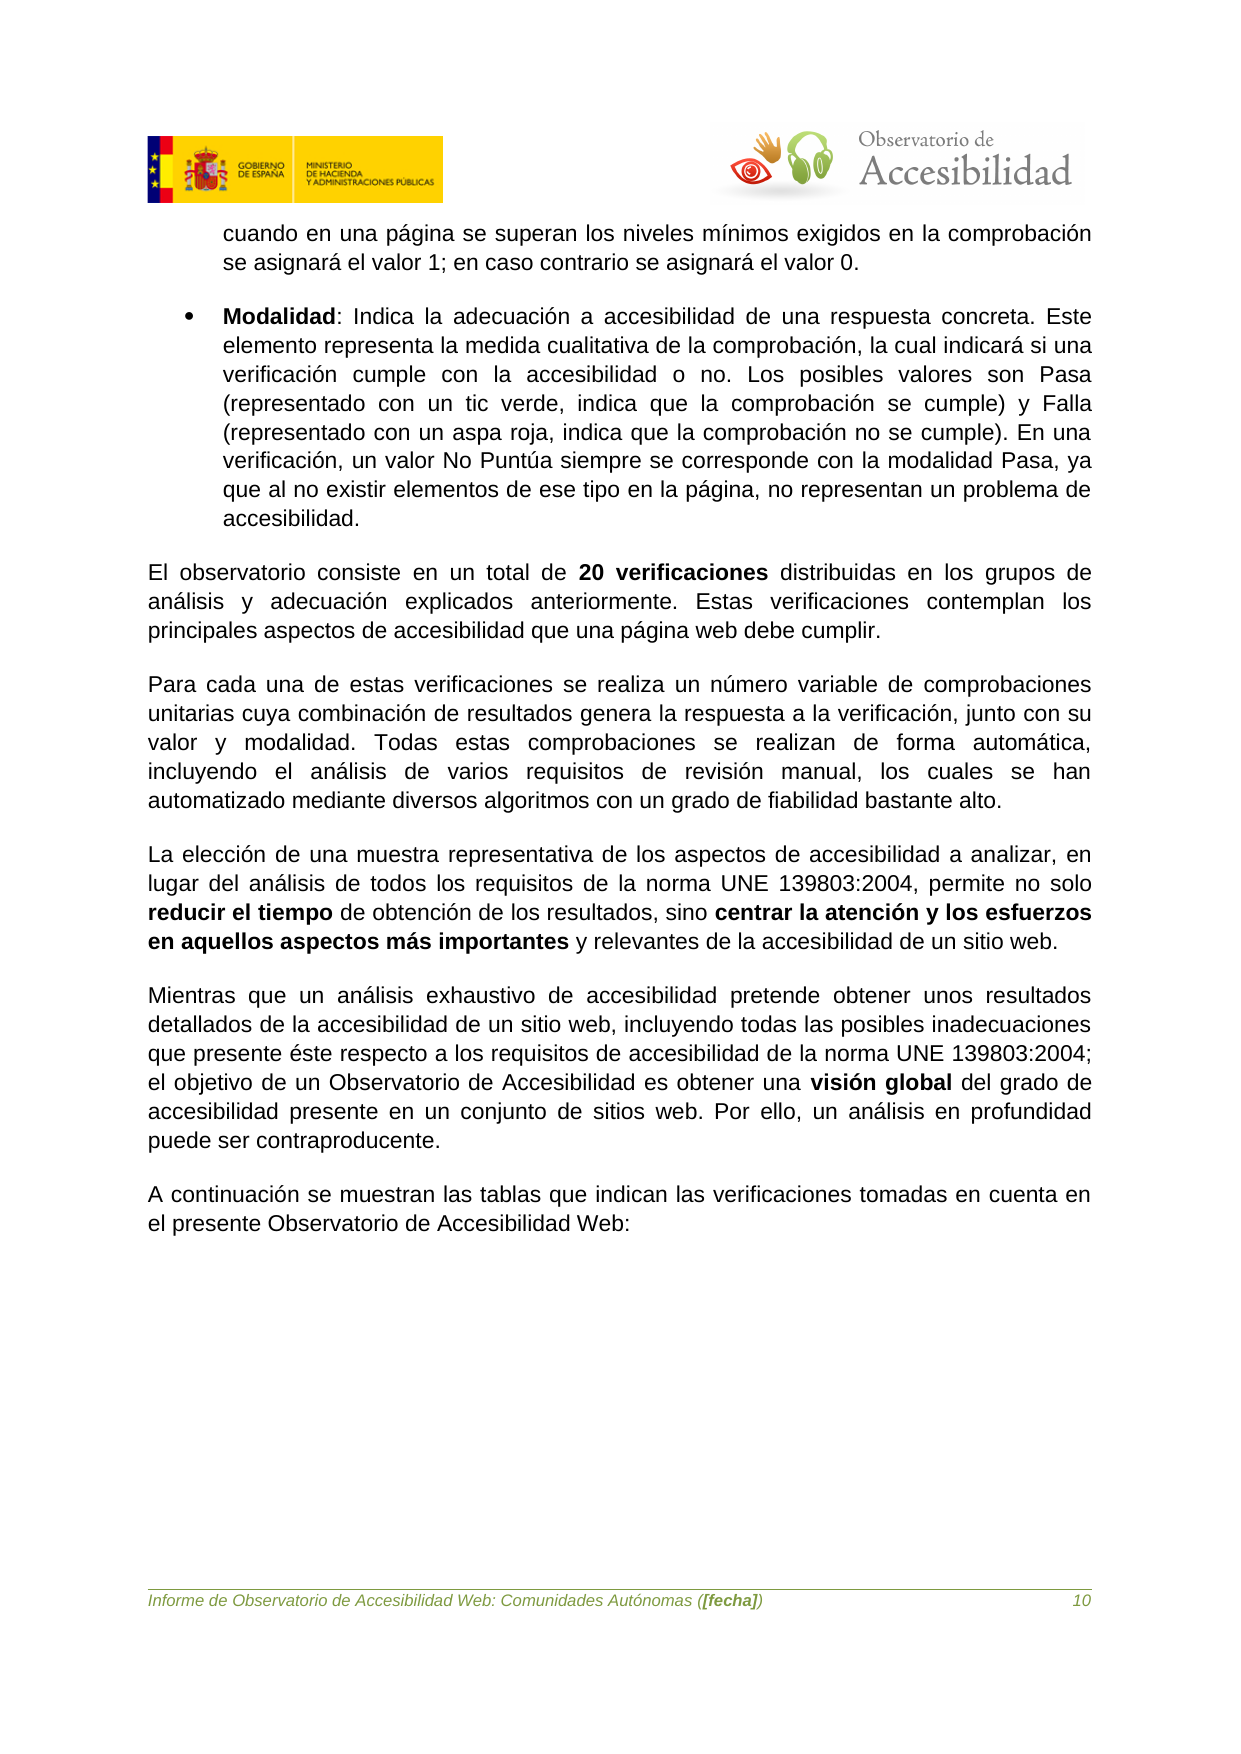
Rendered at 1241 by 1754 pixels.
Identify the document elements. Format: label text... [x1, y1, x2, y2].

text Mientras que un análisis exhaustivo de accesibilidad pretende obtener unos resultados detallados de la accesibilidad de un sitio web, incluyendo todas las posibles inadecuaciones que presente éste respecto a los requisitos de accesibilidad de la norma UNE 139803:2004; el objetivo de un Observatorio de Accesibilidad es obtener una visión global del grado de accesibilidad presente en un conjunto de sitios web. Por ello, un análisis en profundidad puede ser contraproducente. [148, 982, 1092, 1153]
text A continuación se muestran las tablas que indican las verificaciones tomadas en cuenta en el presente Observatorio de Accesibilidad Web: [148, 1181, 1092, 1236]
text Para cada una de estas verificaciones se realiza un número variable de comprobaciones unitarias cuya combinación de resultados genera la respuesta a la verificación, junto con su valor y modalidad. Todas estas comprobaciones se realizan de forma automática, incluyendo el análisis de varios requisitos de revisión manual, los cuales se han automatizado mediante diversos algoritmos con un grado de fiabilidad bastante alto. [148, 671, 1092, 813]
picture [147, 136, 443, 203]
list Modalidad: Indica la adecuación a accesibilidad de una respuesta concreta. Este elemento representa la medida cualitativa de la comprobación, la cual indicará si una verificación cumple con la accesibilidad o no. Los posibles valores son Pasa (representado con un tic verde, indica que la comprobación se cumple) y Falla (representado con un aspa roja, indica que la comprobación no se cumple). En una verificación, un valor No Puntúa siempre se corresponde con la modalidad Pasa, ya que al no existir elementos de ese tipo en la página, no representan un problema de accesibilidad. [185, 303, 1092, 532]
text La elección de una muestra representativa de los aspectos de accesibilidad a analizar, en lugar del análisis de todos los requisitos de la norma UNE 139803:2004, permite no solo reducir el tiempo de obtención de los resultados, sino centrar la atención y los esfuerzos en aquellos aspectos más importantes y relevantes de la accesibilidad de un sitio web. [148, 841, 1092, 954]
list cuando en una página se superan los niveles mínimos exigidos en la comprobación se asignará el valor 1; en caso contrario se asignará el valor 0. [185, 220, 1092, 275]
picture [710, 122, 1086, 205]
text El observatorio consiste en un total de 20 verificaciones distribuidas en los grupos de análisis y adecuación explicados anteriormente. Estas verificaciones contemplan los principales aspectos de accesibilidad que una página web debe cumplir. [148, 559, 1092, 643]
